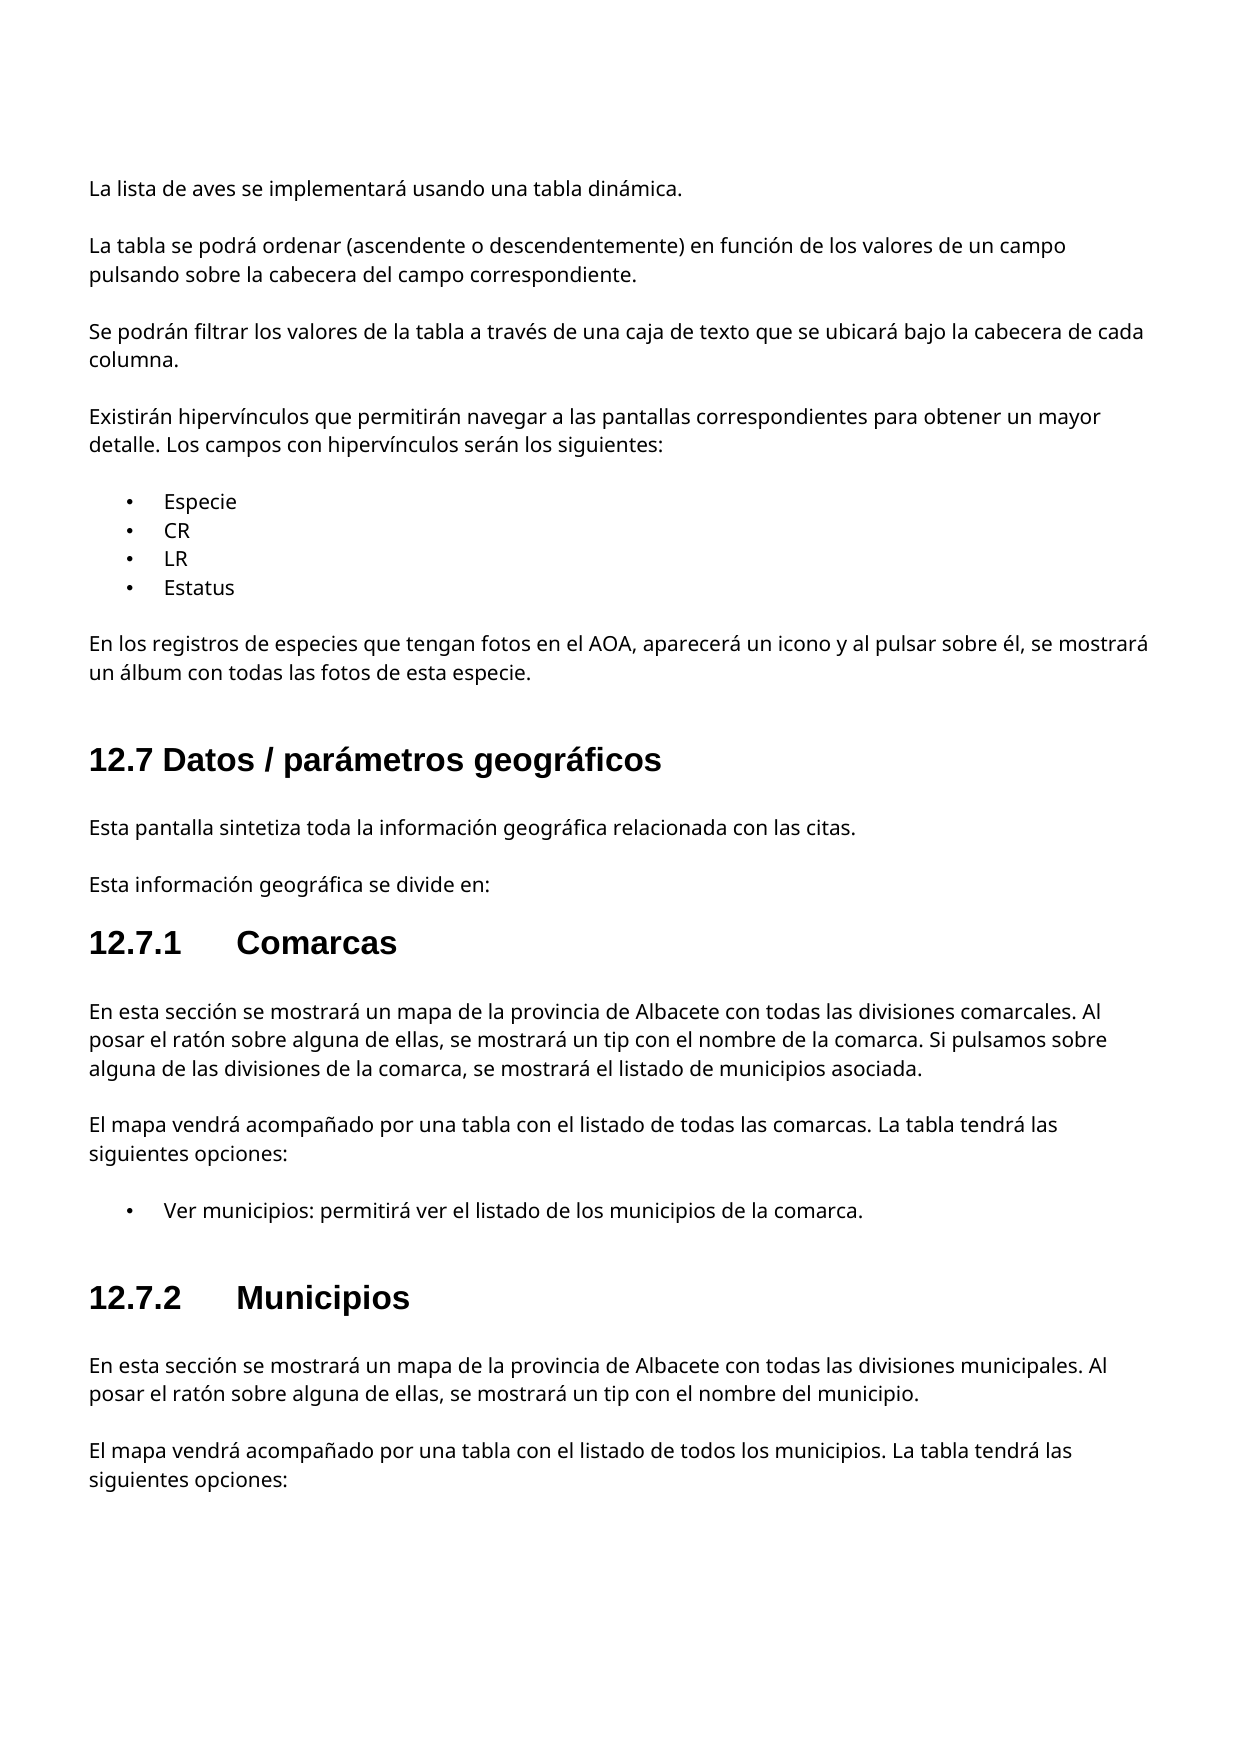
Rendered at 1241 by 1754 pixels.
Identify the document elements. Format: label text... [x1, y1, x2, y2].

text Existirán hipervínculos que permitirán navegar a las pantallas correspondientes para obtener un mayor detalle. Los campos con hipervínculos serán los siguientes: [89, 402, 1152, 459]
list LR [126, 544, 1152, 573]
text En los registros de especies que tengan fotos en el AOA, aparecerá un icono y al pulsar sobre él, se mostrará un álbum con todas las fotos de esta especie. [89, 629, 1152, 686]
text Se podrán filtrar los valores de la tabla a través de una caja de texto que se ubicará bajo la cabecera de cada columna. [89, 317, 1152, 374]
text El mapa vendrá acompañado por una tabla con el listado de todas las comarcas. La tabla tendrá las siguientes opciones: [89, 1111, 1152, 1167]
subtitle Comarcas [89, 923, 1152, 962]
list CR [126, 516, 1152, 544]
text La lista de aves se implementará usando una tabla dinámica. [89, 174, 1152, 203]
list Ver municipios: permitirá ver el listado de los municipios de la comarca. [126, 1196, 1152, 1224]
text En esta sección se mostrará un mapa de la provincia de Albacete con todas las divisiones municipales. Al posar el ratón sobre alguna de ellas, se mostrará un tip con el nombre del municipio. [89, 1351, 1152, 1408]
text Esta información geográfica se divide en: [89, 870, 1152, 898]
text Esta pantalla sintetiza toda la información geográfica relacionada con las citas. [89, 813, 1152, 841]
subtitle Municipios [89, 1278, 1152, 1316]
text El mapa vendrá acompañado por una tabla con el listado de todos los municipios. La tabla tendrá las siguientes opciones: [89, 1436, 1152, 1493]
list Especie [126, 487, 1152, 516]
text En esta sección se mostrará un mapa de la provincia de Albacete con todas las divisiones comarcales. Al posar el ratón sobre alguna de ellas, se mostrará un tip con el nombre de la comarca. Si pulsamos sobre alguna de las divisiones de la comarca, se mostrará el listado de municipios asociada. [89, 997, 1152, 1082]
subtitle Datos / parámetros geográficos [89, 740, 1152, 778]
list Estatus [126, 573, 1152, 601]
text La tabla se podrá ordenar (ascendente o descendentemente) en función de los valores de un campo pulsando sobre la cabecera del campo correspondiente. [89, 231, 1152, 288]
